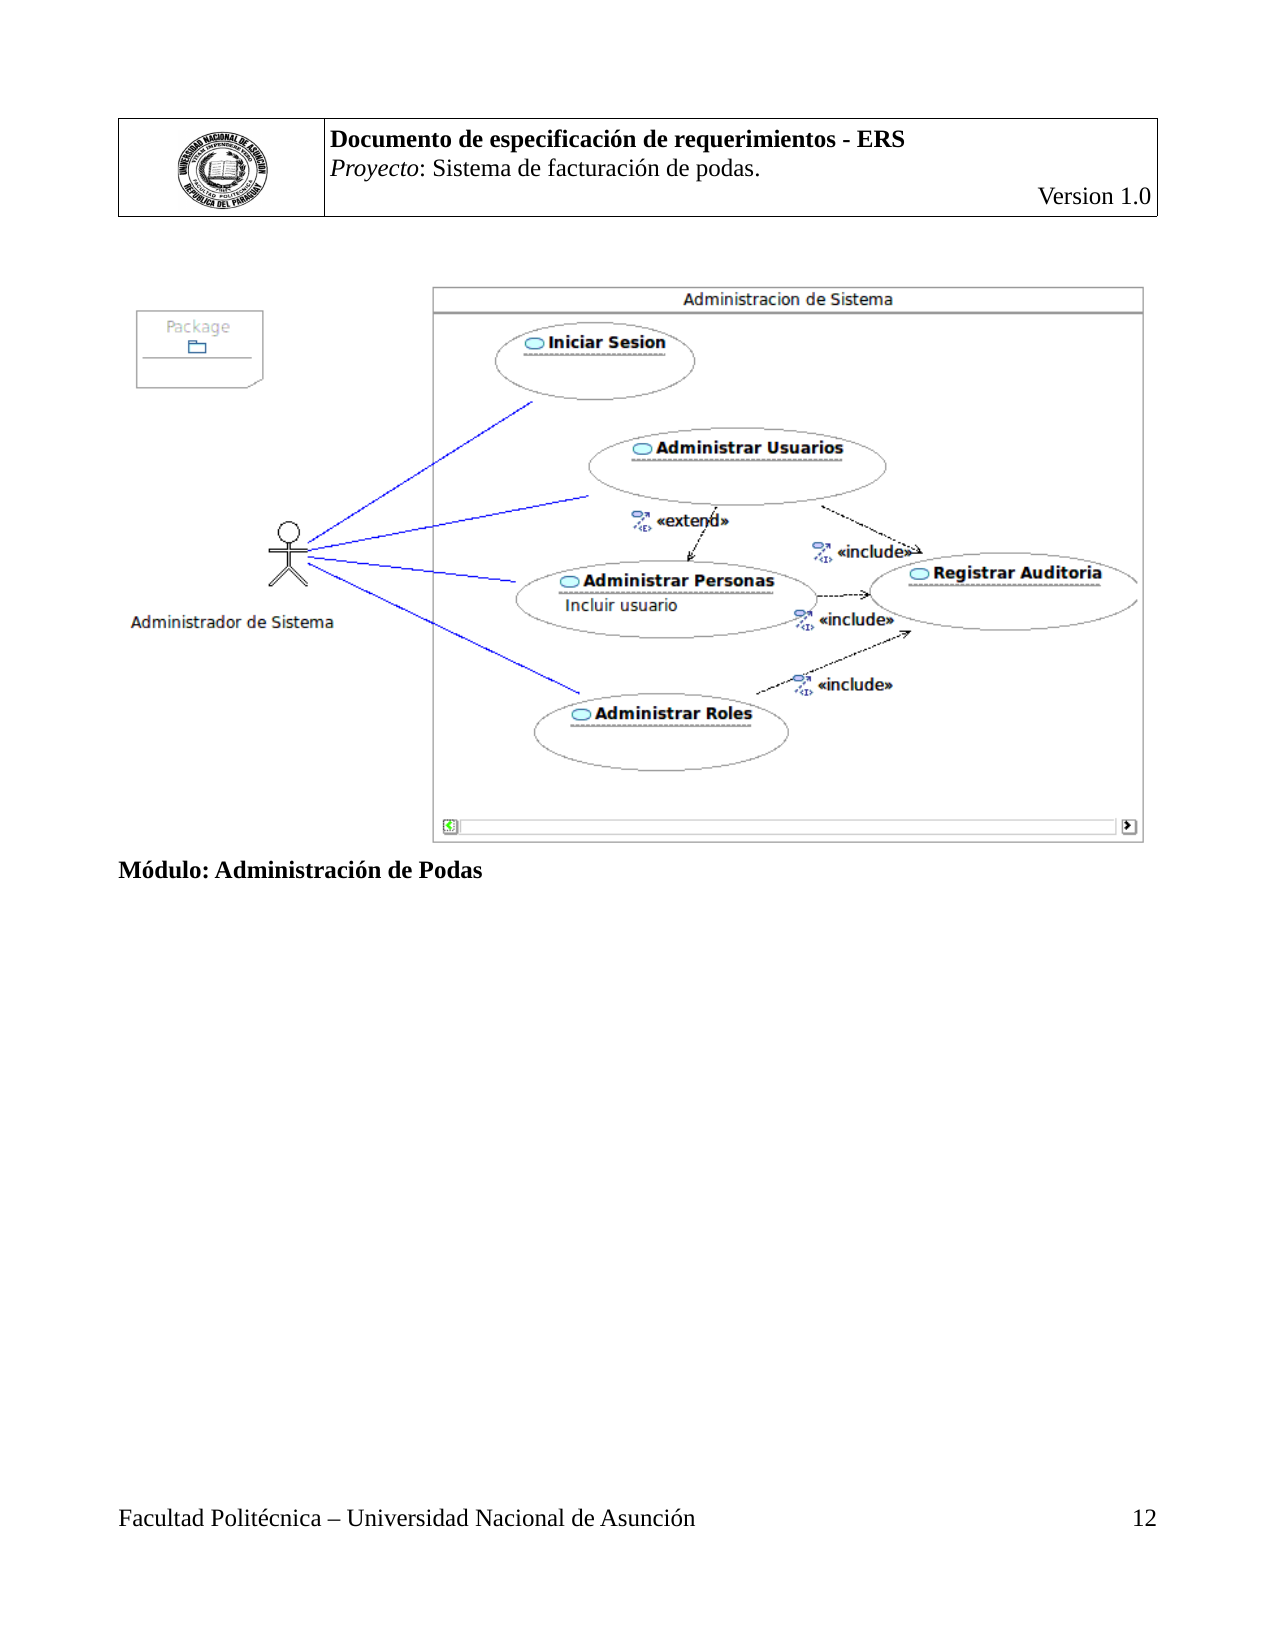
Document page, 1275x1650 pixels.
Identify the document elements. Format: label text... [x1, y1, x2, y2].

picture [118, 274, 1157, 856]
text Módulo: Administración de Podas [118, 856, 1157, 884]
picture [177, 130, 271, 213]
